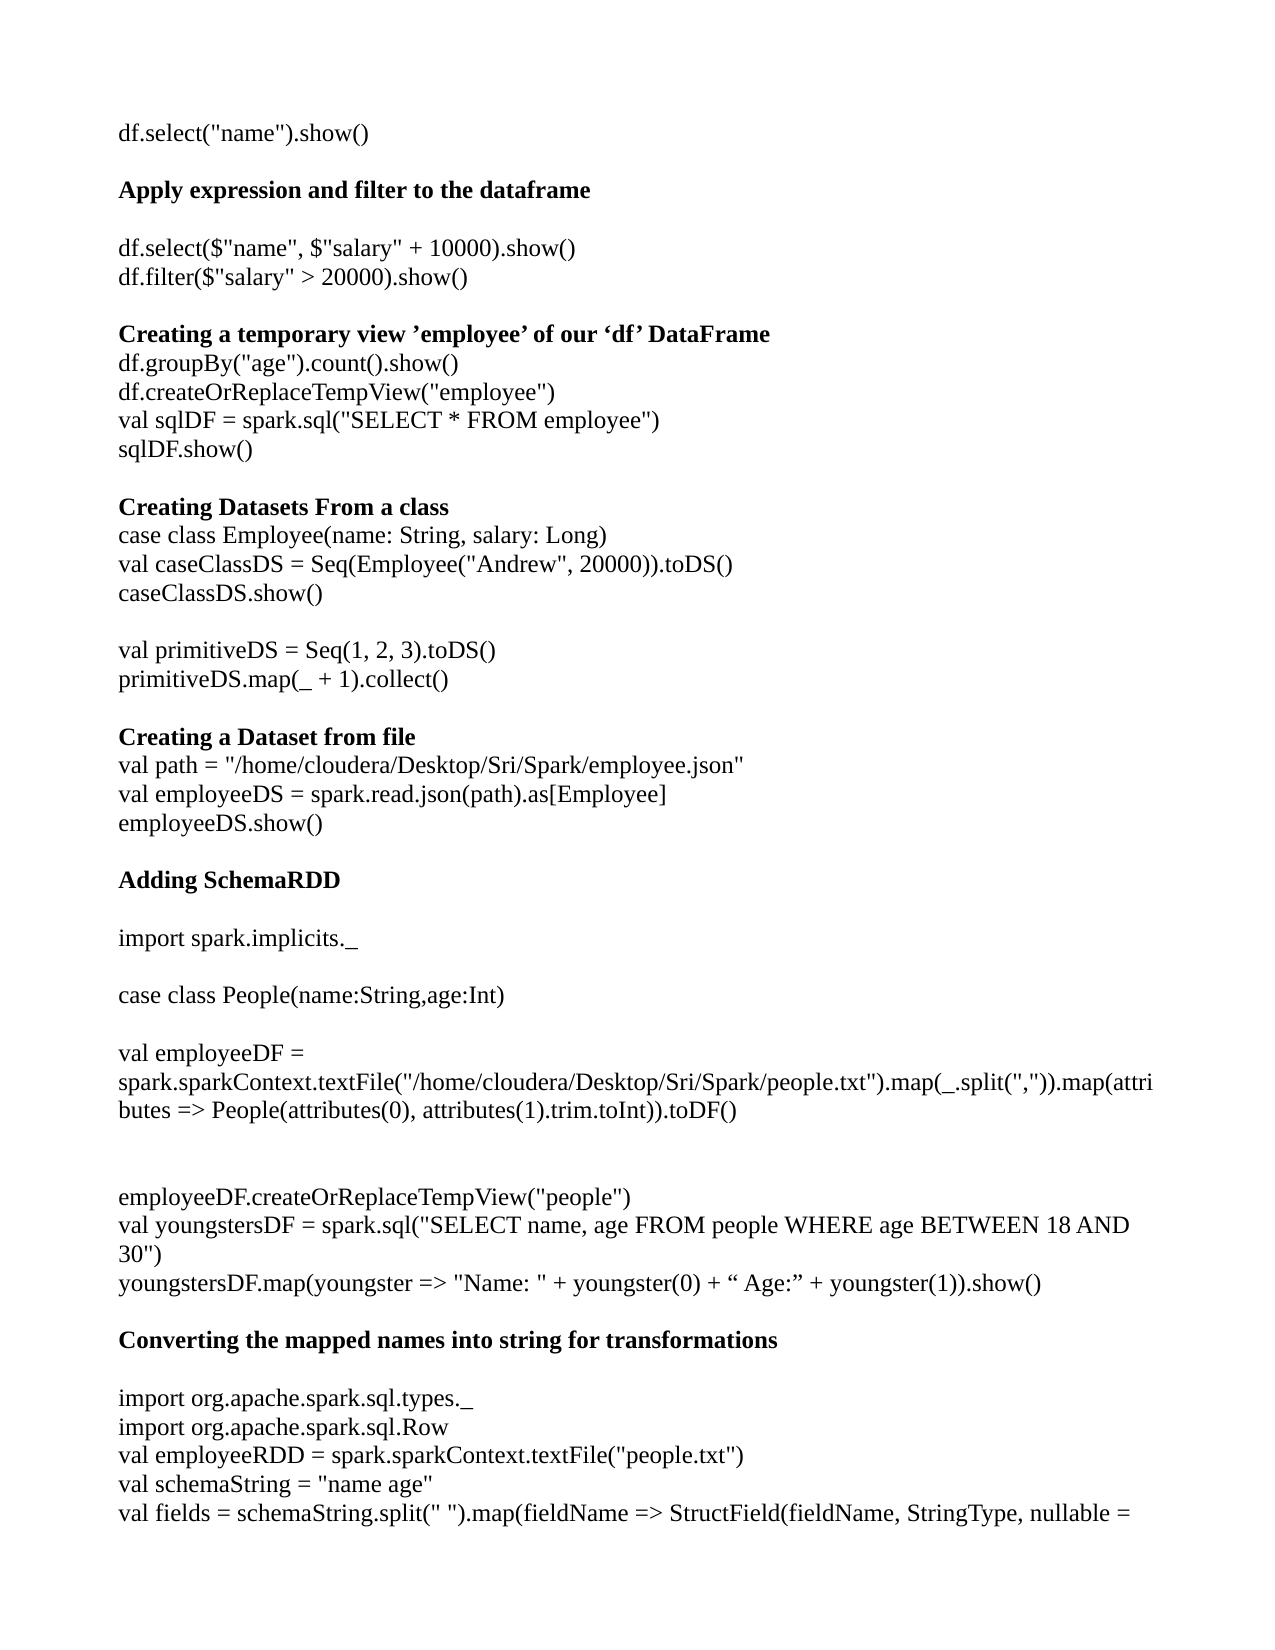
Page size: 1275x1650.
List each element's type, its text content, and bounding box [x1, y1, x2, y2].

text val schemaString = "name age" [118, 1469, 1157, 1498]
text val caseClassDS = Seq(Employee("Andrew", 20000)).toDS() [118, 549, 1157, 578]
text Adding SchemaRDD [118, 866, 1157, 894]
text val sqlDF = spark.sql("SELECT * FROM employee") [118, 406, 1157, 434]
text case class Employee(name: String, salary: Long) [118, 521, 1157, 549]
text import spark.implicits._ [118, 923, 1157, 952]
text Creating a Dataset from file [118, 722, 1157, 751]
text employeeDF.createOrReplaceTempView("people") [118, 1182, 1157, 1211]
text primitiveDS.map(_ + 1).collect() [118, 664, 1157, 693]
text val primitiveDS = Seq(1, 2, 3).toDS() [118, 636, 1157, 664]
text import org.apache.spark.sql.types._ [118, 1383, 1157, 1412]
text val path = "/home/cloudera/Desktop/Sri/Spark/employee.json" [118, 751, 1157, 779]
text sqlDF.show() [118, 434, 1157, 463]
text df.select($"name", $"salary" + 10000).show() [118, 233, 1157, 262]
text youngstersDF.map(youngster => "Name: " + youngster(0) + “ Age:” + youngster(1)).show() [118, 1268, 1157, 1297]
text caseClassDS.show() [118, 578, 1157, 607]
text case class People(name:String,age:Int) [118, 981, 1157, 1009]
text val employeeRDD = spark.sparkContext.textFile("people.txt") [118, 1441, 1157, 1469]
text val employeeDF = spark.sparkContext.textFile("/home/cloudera/Desktop/Sri/Spark/people.txt").map(_.split(",")).map(attributes => People(attributes(0), attributes(1).trim.toInt)).toDF() [118, 1038, 1157, 1124]
text val fields = schemaString.split(" ").map(fieldName => StructField(fieldName, StringType, nullable = [118, 1498, 1157, 1527]
text Creating a temporary view ’employee’ of our ‘df’ DataFrame [118, 319, 1157, 348]
text employeeDS.show() [118, 808, 1157, 837]
text df.groupBy("age").count().show() [118, 348, 1157, 377]
text Apply expression and filter to the dataframe [118, 176, 1157, 204]
text import org.apache.spark.sql.Row [118, 1412, 1157, 1441]
text Converting the mapped names into string for transformations [118, 1326, 1157, 1354]
text val youngstersDF = spark.sql("SELECT name, age FROM people WHERE age BETWEEN 18 AND 30") [118, 1211, 1157, 1268]
text df.select("name").show() [118, 118, 1157, 147]
text df.createOrReplaceTempView("employee") [118, 377, 1157, 406]
text Creating Datasets From a class [118, 492, 1157, 521]
text val employeeDS = spark.read.json(path).as[Employee] [118, 779, 1157, 808]
text df.filter($"salary" > 20000).show() [118, 262, 1157, 291]
